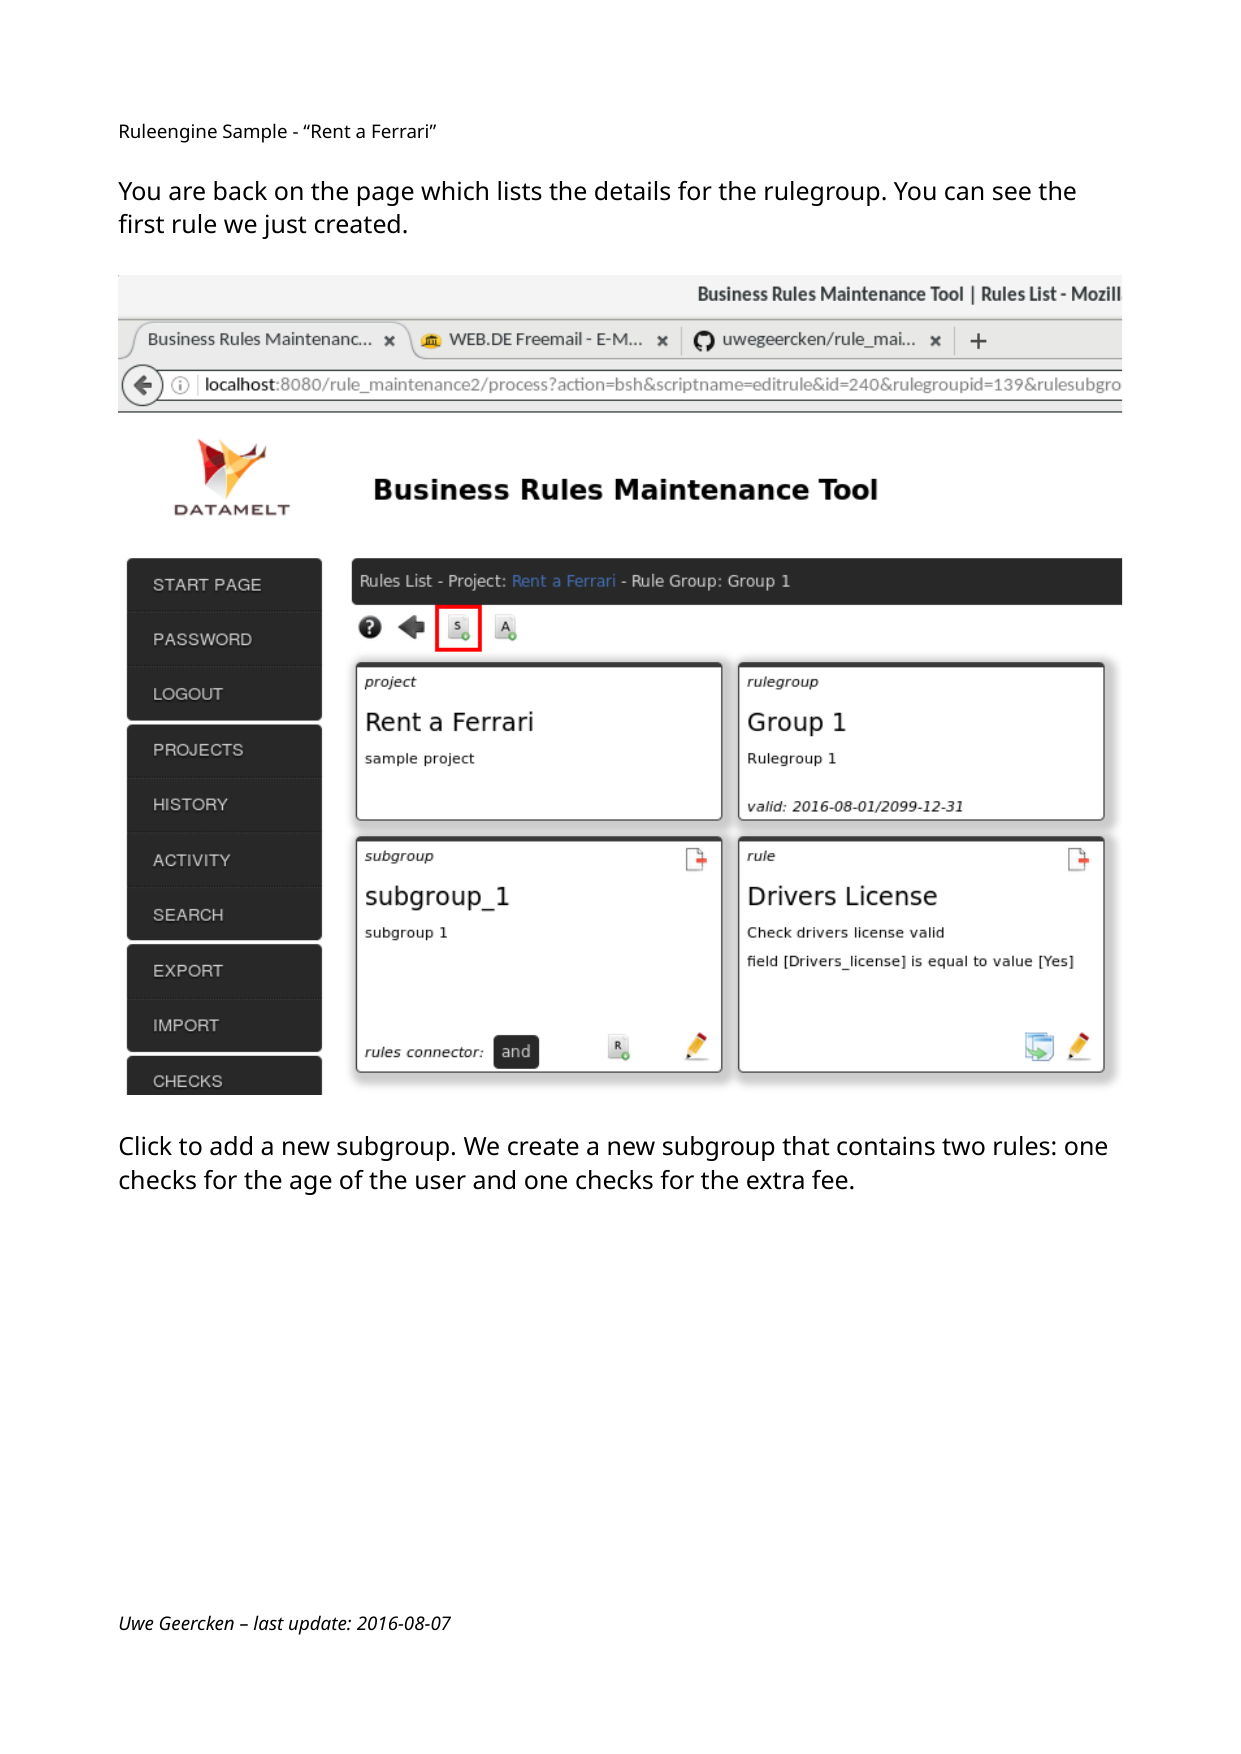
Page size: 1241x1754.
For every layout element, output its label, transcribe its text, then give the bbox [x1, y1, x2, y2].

picture [118, 275, 1123, 1095]
text You are back on the page which lists the details for the rulegroup. You can see the first rule we just created. [118, 173, 1122, 241]
text Click to add a new subgroup. We create a new subgroup that contains two rules: one checks for the age of the user and one checks for the extra fee. [118, 1129, 1122, 1197]
